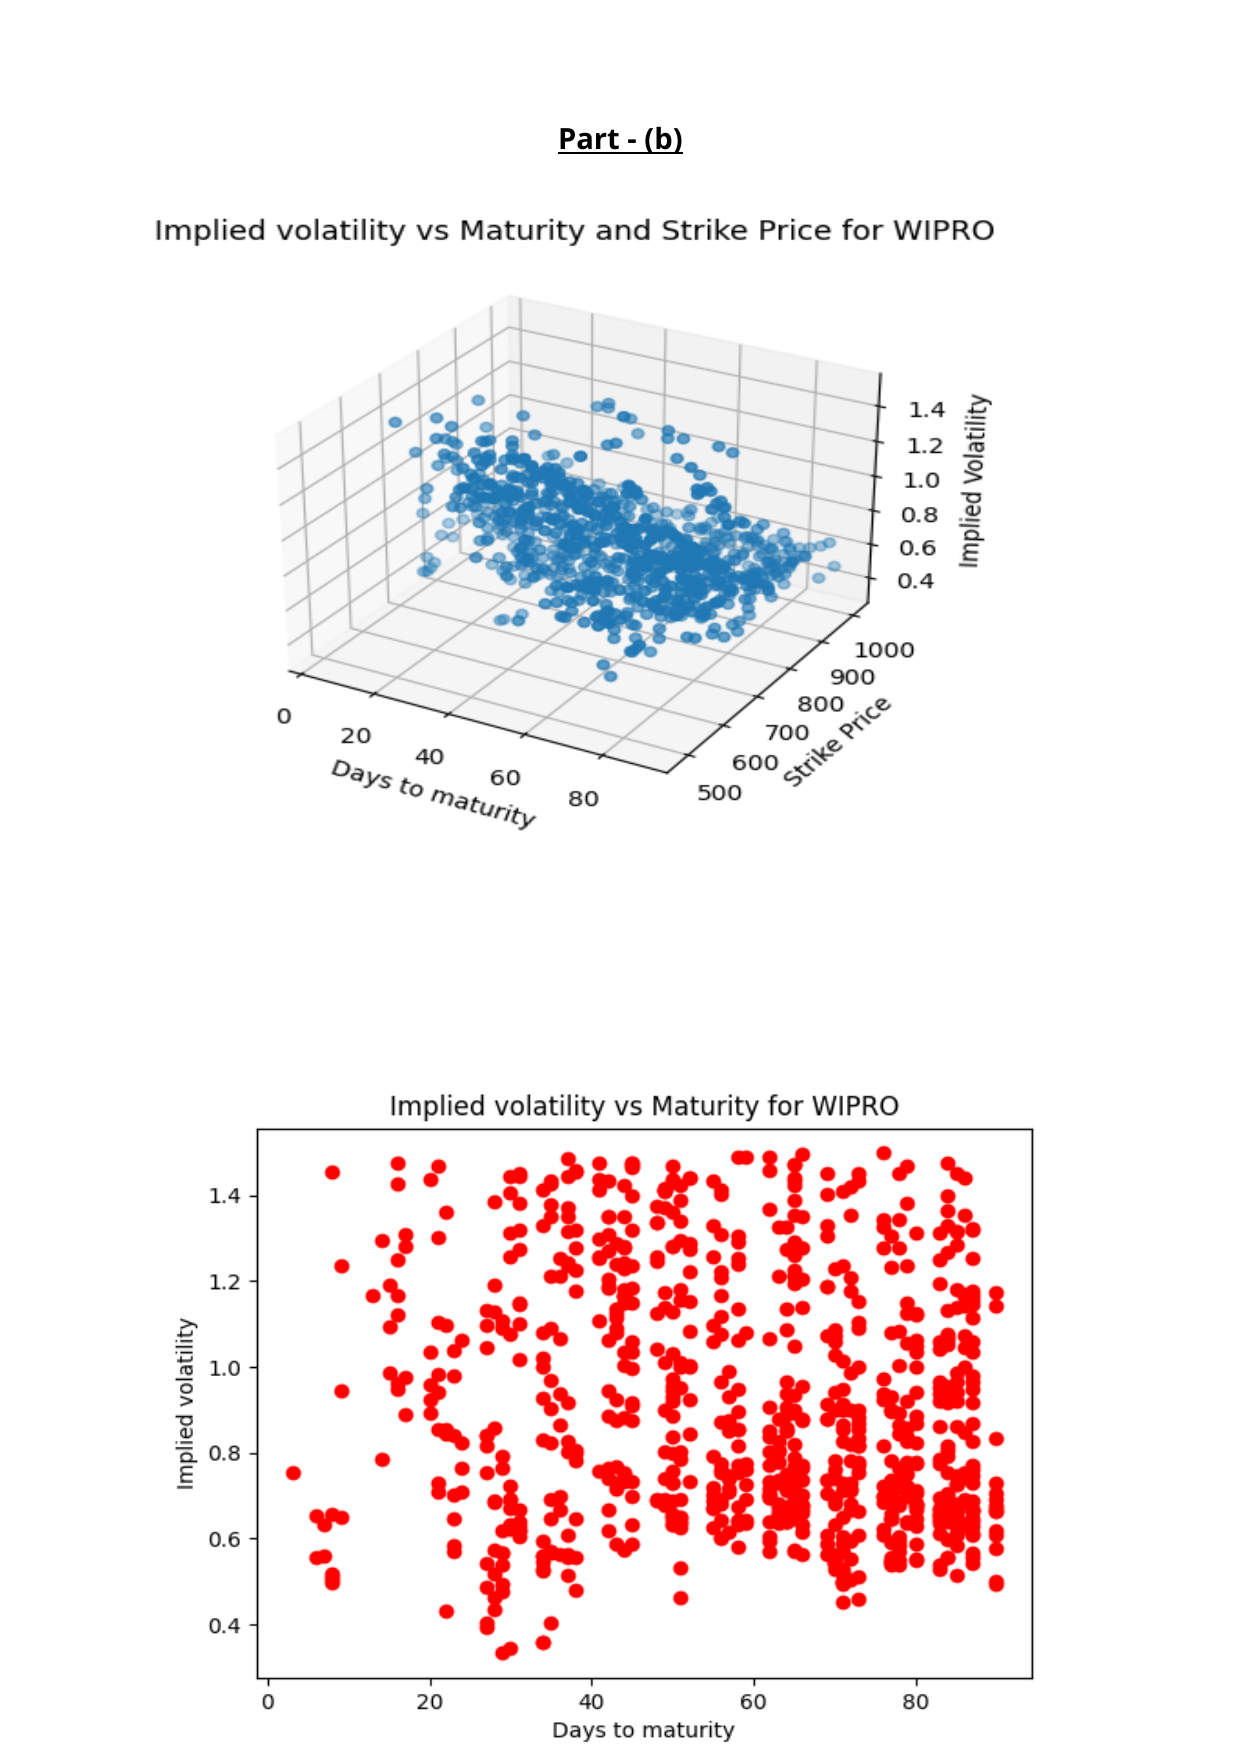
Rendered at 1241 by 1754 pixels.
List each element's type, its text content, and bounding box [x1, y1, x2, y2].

picture [122, 177, 1043, 880]
picture [168, 1053, 1060, 1754]
text Part - (b) [118, 118, 1122, 158]
